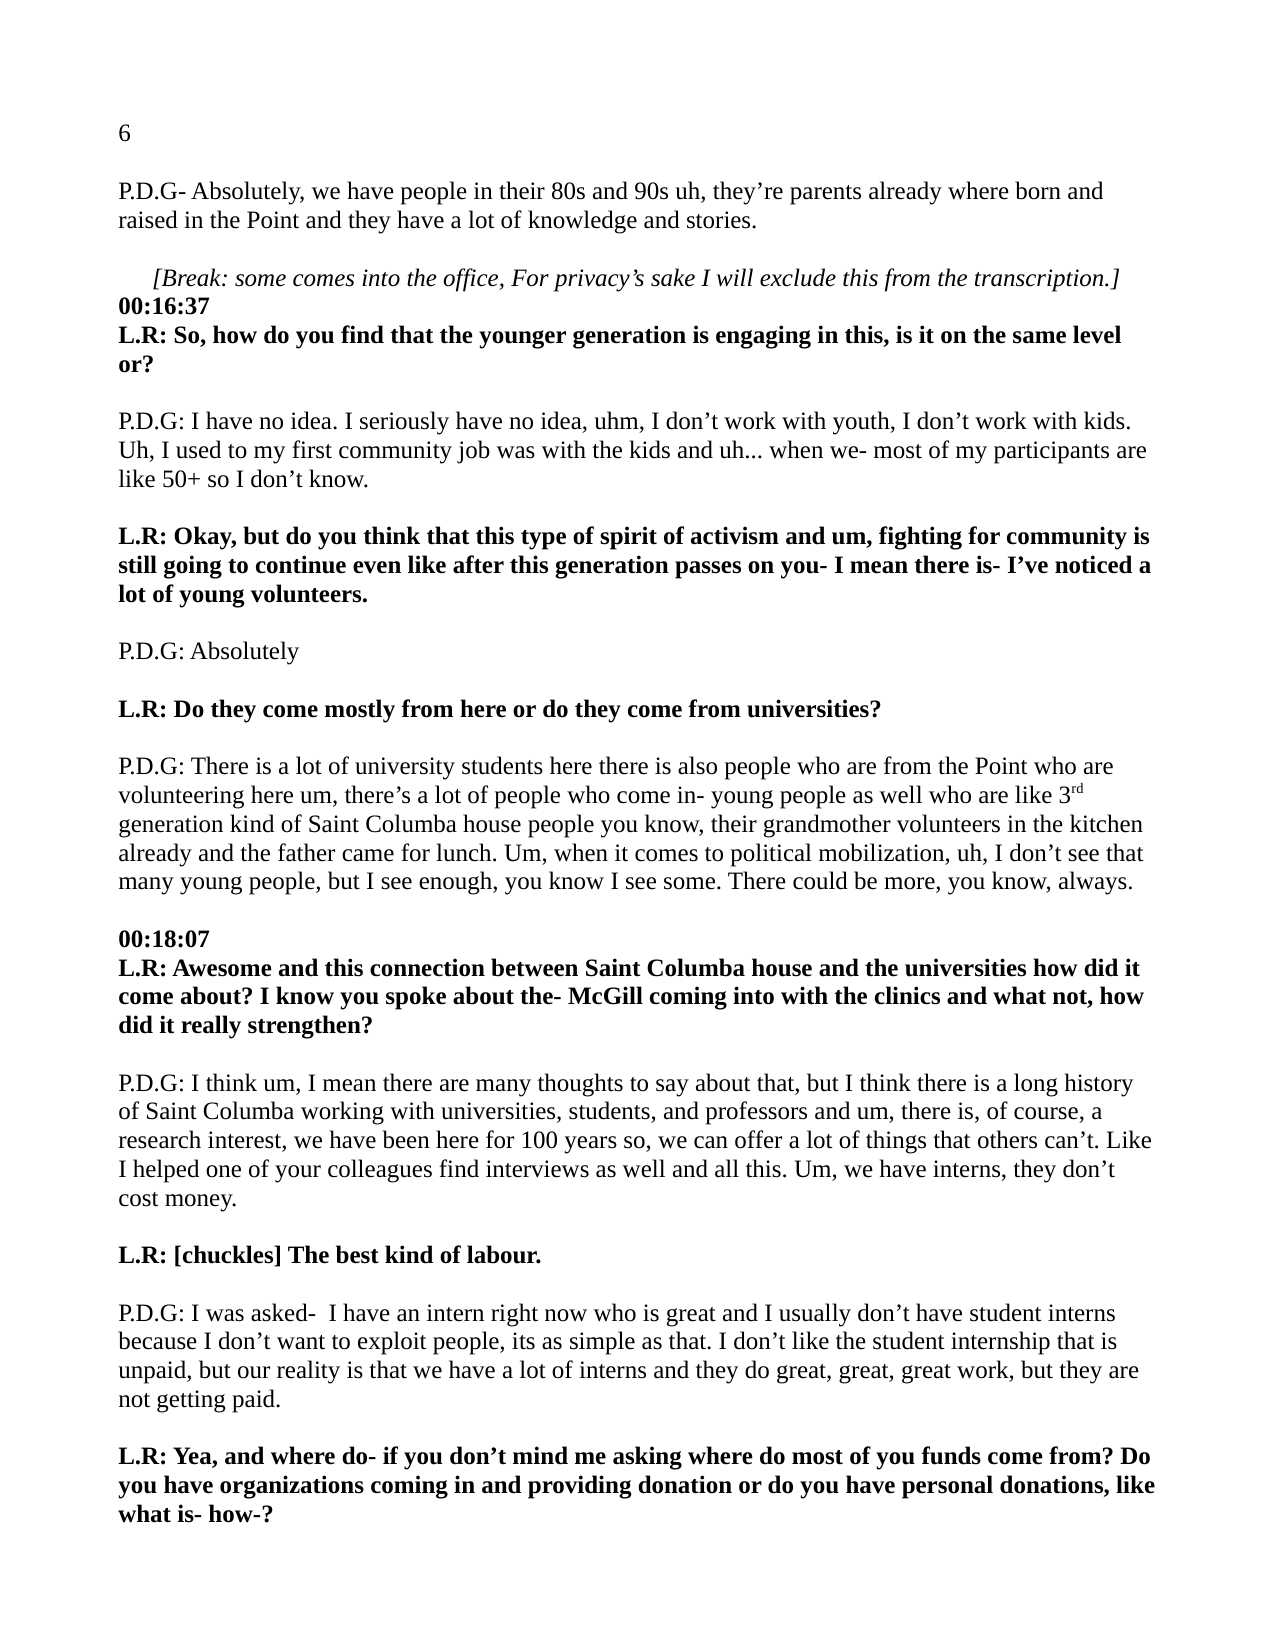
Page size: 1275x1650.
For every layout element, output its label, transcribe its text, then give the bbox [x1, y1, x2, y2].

text L.R: Awesome and this connection between Saint Columba house and the universities how did it come about? I know you spoke about the- McGill coming into with the clinics and what not, how did it really strengthen? [118, 953, 1157, 1039]
text L.R: Do they come mostly from here or do they come from universities? [118, 694, 1157, 723]
text P.D.G: I think um, I mean there are many thoughts to say about that, but I think there is a long history of Saint Columba working with universities, students, and professors and um, there is, of course, a research interest, we have been here for 100 years so, we can offer a lot of things that others can’t. Like I helped one of your colleagues find interviews as well and all this. Um, we have interns, they don’t cost money. [118, 1068, 1157, 1211]
text P.D.G: I have no idea. I seriously have no idea, uhm, I don’t work with youth, I don’t work with kids. Uh, I used to my first community job was with the kids and uh... when we- most of my participants are like 50+ so I don’t know. [118, 406, 1157, 493]
text [Break: some comes into the office, For privacy’s sake I will exclude this from the transcription.] [118, 263, 1157, 291]
text L.R: [chuckles] The best kind of labour. [118, 1240, 1157, 1269]
text L.R: So, how do you find that the younger generation is engaging in this, is it on the same level or? [118, 320, 1157, 378]
text P.D.G- Absolutely, we have people in their 80s and 90s uh, they’re parents already where born and raised in the Point and they have a lot of knowledge and stories. [118, 176, 1157, 234]
text L.R: Okay, but do you think that this type of spirit of activism and um, fighting for community is still going to continue even like after this generation passes on you- I mean there is- I’ve noticed a lot of young volunteers. [118, 521, 1157, 608]
text P.D.G: I was asked- I have an intern right now who is great and I usually don’t have student interns because I don’t want to exploit people, its as simple as that. I don’t like the student internship that is unpaid, but our reality is that we have a lot of interns and they do great, great, great work, but they are not getting paid. [118, 1298, 1157, 1413]
text P.D.G: Absolutely [118, 636, 1157, 665]
text P.D.G: There is a lot of university students here there is also people who are from the Point who are volunteering here um, there’s a lot of people who come in- young people as well who are like 3rd generation kind of Saint Columba house people you know, their grandmother volunteers in the kitchen already and the father came for lunch. Um, when it comes to political mobilization, uh, I don’t see that many young people, but I see enough, you know I see some. There could be more, you know, always. [118, 751, 1157, 895]
text L.R: Yea, and where do- if you don’t mind me asking where do most of you funds come from? Do you have organizations coming in and providing donation or do you have personal donations, like what is- how-? [118, 1441, 1157, 1528]
text 00:18:07 [118, 924, 1157, 953]
text 00:16:37 [118, 291, 1157, 320]
